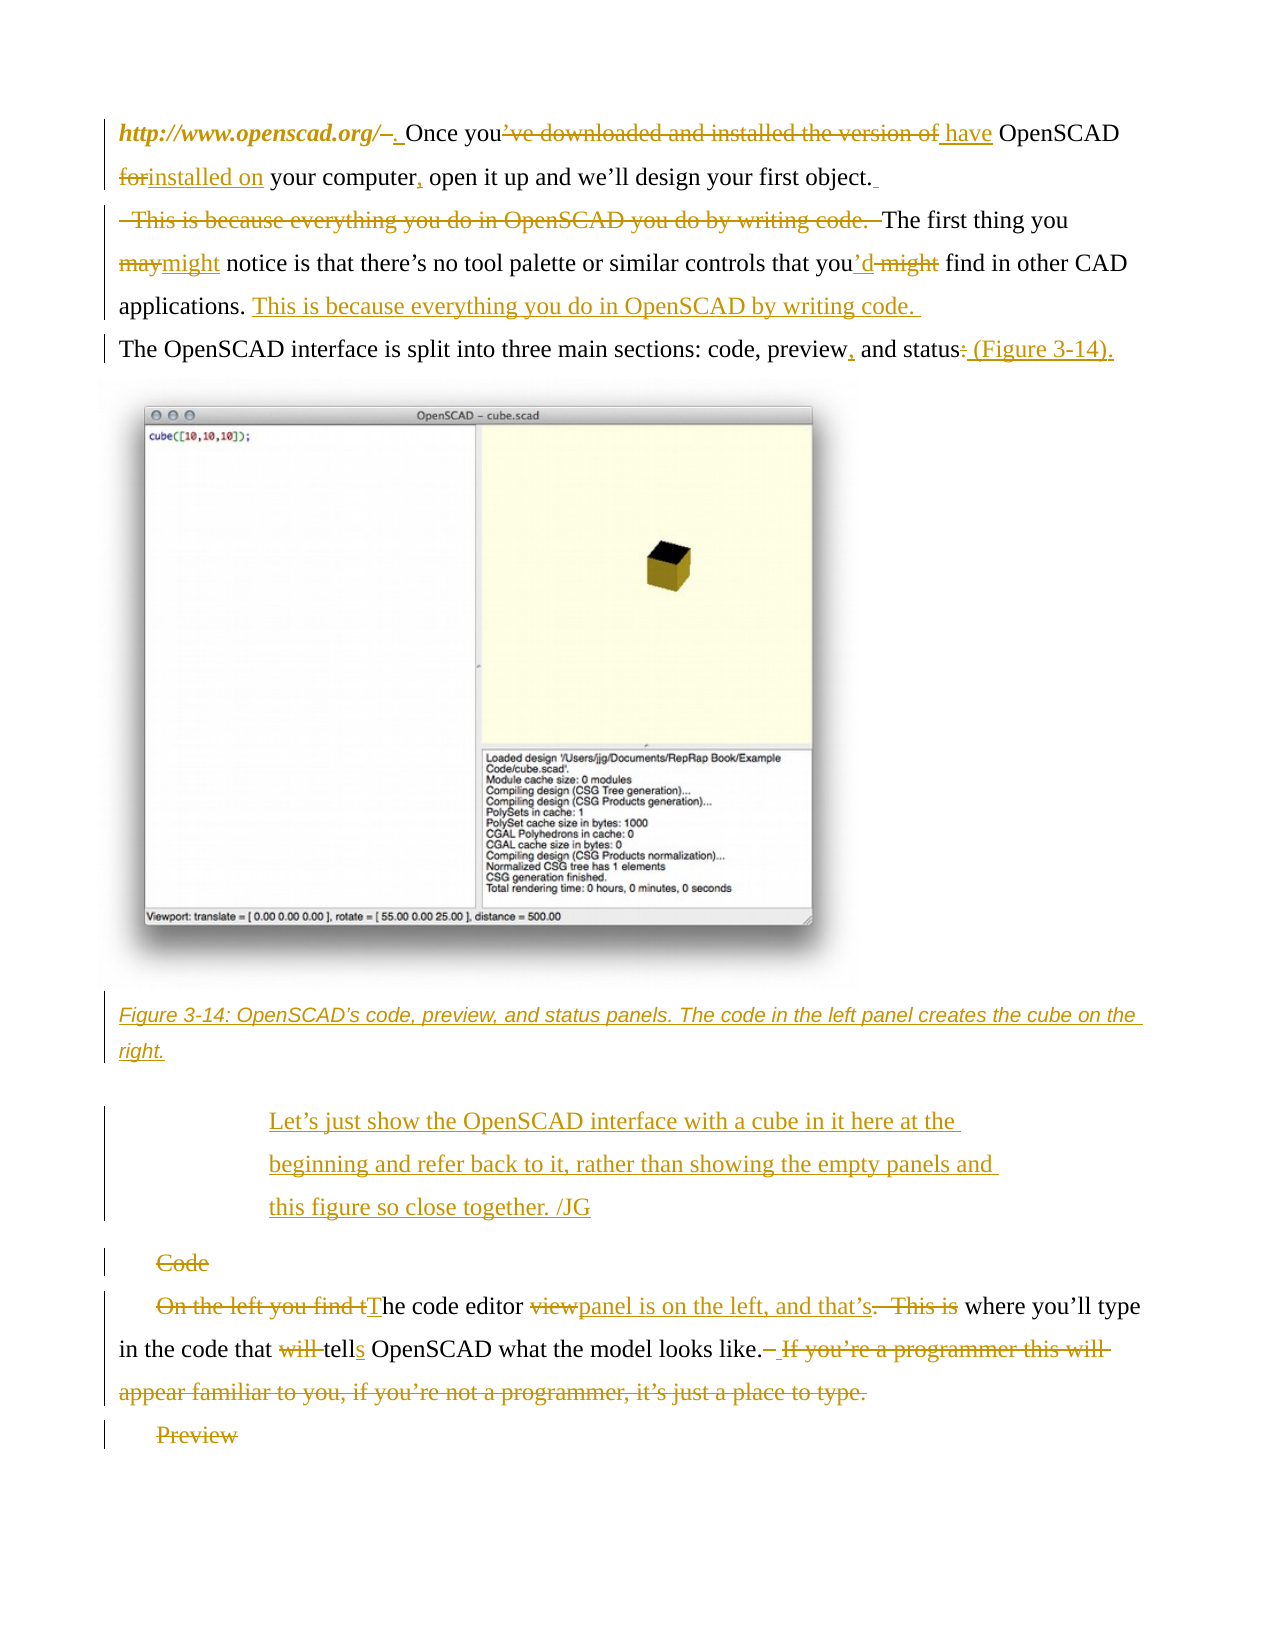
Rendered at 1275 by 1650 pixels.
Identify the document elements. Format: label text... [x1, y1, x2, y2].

picture [97, 377, 860, 991]
text The code editor panel is on the left, and that’s where you’ll type in the code that tells OpenSCAD what the model looks like. The preview area on the right will display the model as you write the code for it. If there’s no code in the code view, there’s nothing to see in the preview area. The status area on the bottom-right shows messages from the OpenSCAD rendering engine as it runs your code. When you first open the application, this area displays version and copyright information. [118, 1248, 1156, 1406]
text OpenSCAD is CAD modeling software aimed at programmers or people who are more comfortable writing code to create objects than using a mouse to draw them. OpenSCAD is Open Source Software (OSS) that is available for Mac, Linux, and Windows, and you can download it for free from http://www.openscad.org/. Once you have OpenSCAD installed on your computer, open it up and we’ll design your first object. The first thing you might notice is that there’s no tool palette or similar controls that you’d find in other CAD applications. This is because everything you do in OpenSCAD by writing code. The OpenSCAD interface is split into three main sections: code, preview, and status (Figure 3-14). [118, 118, 1156, 190]
text Let’s just show the OpenSCAD interface with a cube in it here at the beginning and refer back to it, rather than showing the empty panels and this figure so close together. /JG [268, 1106, 1006, 1221]
text Figure 3-14: OpenSCAD’s code, preview, and status panels. The code in the left panel creates the cube on the right. [118, 390, 1156, 1063]
